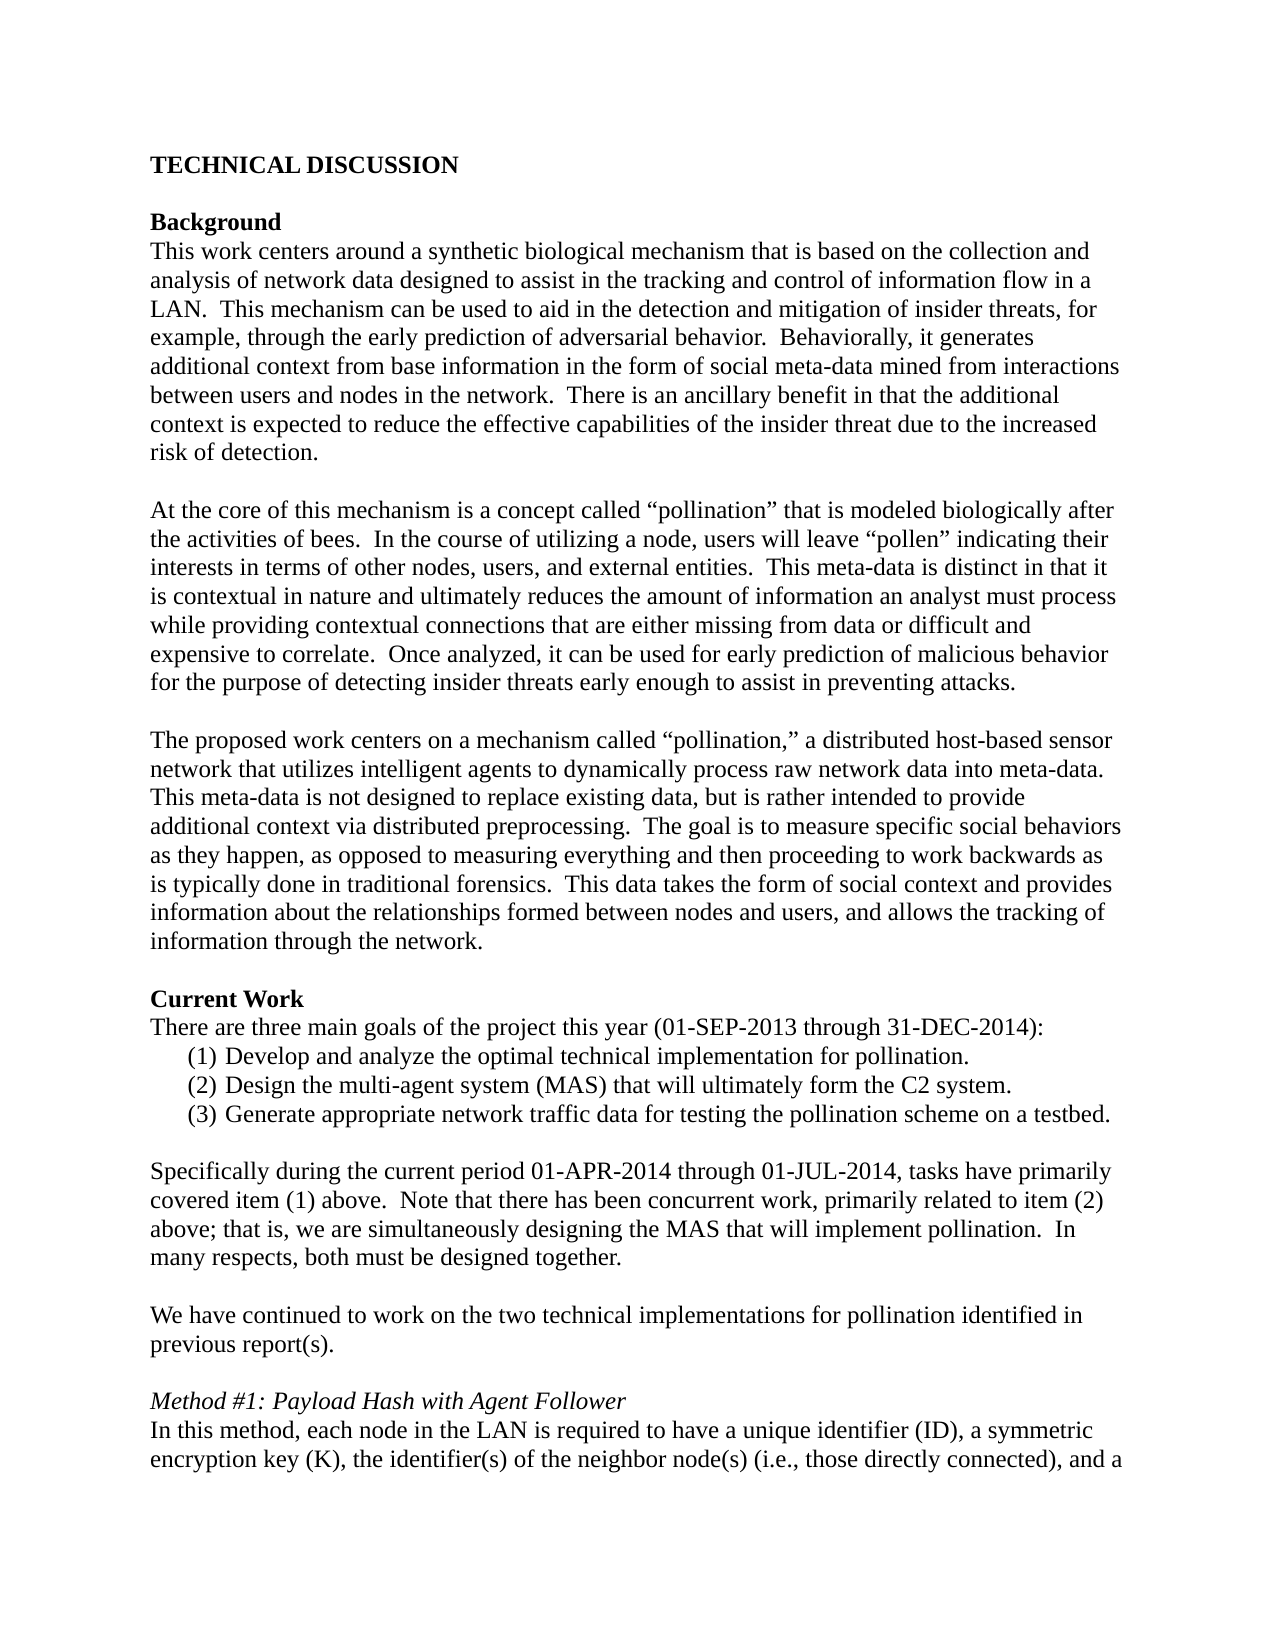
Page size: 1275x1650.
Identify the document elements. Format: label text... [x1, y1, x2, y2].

list Develop and analyze the optimal technical implementation for pollination. [187, 1041, 1125, 1070]
text Current Work [150, 984, 1125, 1012]
list Generate appropriate network traffic data for testing the pollination scheme on a testbed. [187, 1099, 1125, 1127]
text The proposed work centers on a mechanism called “pollination,” a distributed host-based sensor network that utilizes intelligent agents to dynamically process raw network data into meta-data. This meta-data is not designed to replace existing data, but is rather intended to provide additional context via distributed preprocessing. The goal is to measure specific social behaviors as they happen, as opposed to measuring everything and then proceeding to work backwards as is typically done in traditional forensics. This data takes the form of social context and provides information about the relationships formed between nodes and users, and allows the tracking of information through the network. [150, 725, 1125, 955]
text At the core of this mechanism is a concept called “pollination” that is modeled biologically after the activities of bees. In the course of utilizing a node, users will leave “pollen” indicating their interests in terms of other nodes, users, and external entities. This meta-data is distinct in that it is contextual in nature and ultimately reduces the amount of information an analyst must process while providing contextual connections that are either missing from data or difficult and expensive to correlate. Once analyzed, it can be used for early prediction of malicious behavior for the purpose of detecting insider threats early enough to assist in preventing attacks. [150, 495, 1125, 696]
text This work centers around a synthetic biological mechanism that is based on the collection and analysis of network data designed to assist in the tracking and control of information flow in a LAN. This mechanism can be used to aid in the detection and mitigation of insider threats, for example, through the early prediction of adversarial behavior. Behaviorally, it generates additional context from base information in the form of social meta-data mined from interactions between users and nodes in the network. There is an ancillary benefit in that the additional context is expected to reduce the effective capabilities of the insider threat due to the increased risk of detection. [150, 236, 1125, 466]
text Background [150, 207, 1125, 236]
text In this method, each node in the LAN is required to have a unique identifier (ID), a symmetric encryption key (K), the identifier(s) of the neighbor node(s) (i.e., those directly connected), and a [150, 1415, 1125, 1472]
text There are three main goals of the project this year (01-SEP-2013 through 31-DEC-2014): [150, 1012, 1125, 1041]
list Design the multi-agent system (MAS) that will ultimately form the C2 system. [187, 1070, 1125, 1099]
text Method #1: Payload Hash with Agent Follower [150, 1386, 1125, 1415]
text We have continued to work on the two technical implementations for pollination identified in previous report(s). [150, 1300, 1125, 1357]
text TECHNICAL DISCUSSION [150, 150, 1125, 179]
text Specifically during the current period 01-APR-2014 through 01-JUL-2014, tasks have primarily covered item (1) above. Note that there has been concurrent work, primarily related to item (2) above; that is, we are simultaneously designing the MAS that will implement pollination. In many respects, both must be designed together. [150, 1156, 1125, 1271]
